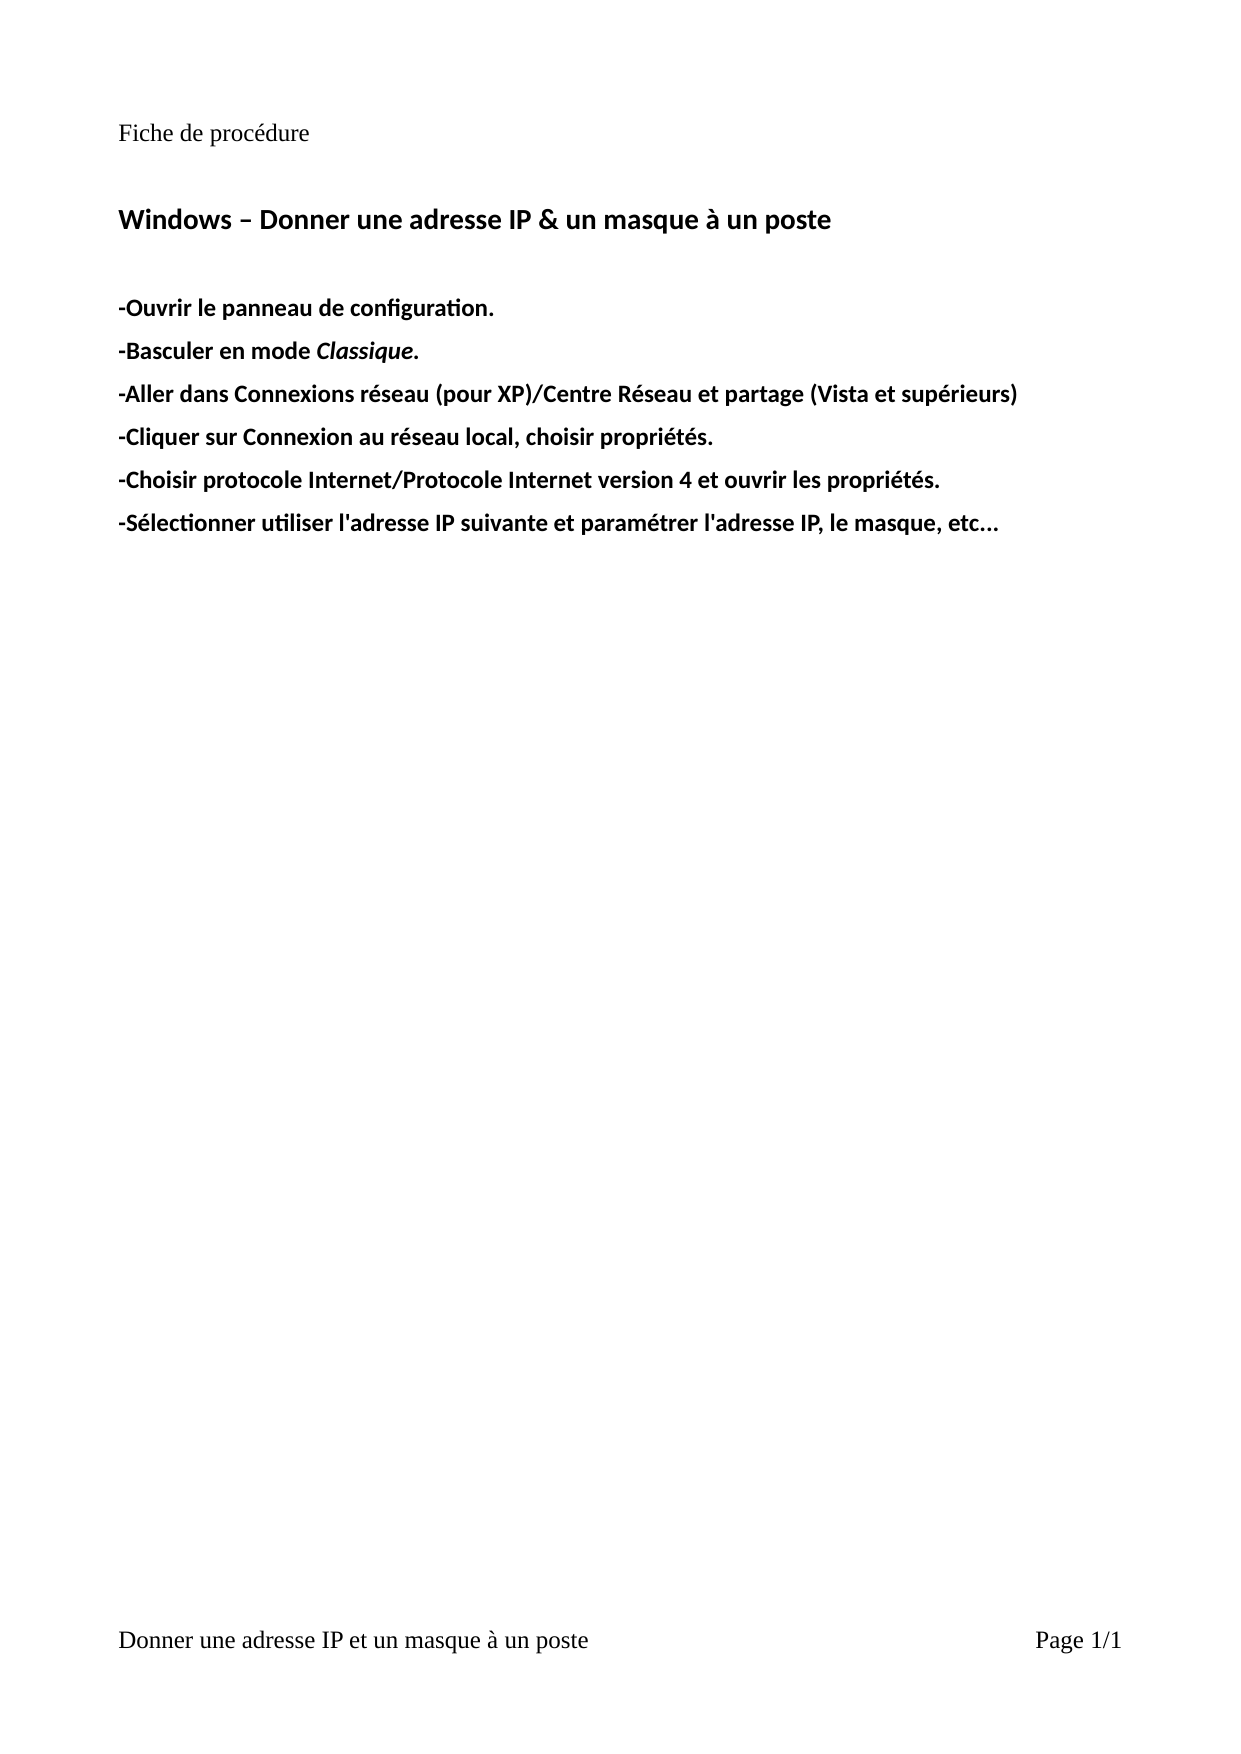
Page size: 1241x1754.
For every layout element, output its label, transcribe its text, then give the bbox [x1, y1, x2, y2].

text -Ouvrir le panneau de configuration. [118, 292, 1122, 323]
subtitle Windows – Donner une adresse IP & un masque à un poste [118, 201, 1122, 237]
text -Cliquer sur Connexion au réseau local, choisir propriétés. [118, 422, 1122, 452]
text -Sélectionner utiliser l'adresse IP suivante et paramétrer l'adresse IP, le masque, etc... [118, 508, 1122, 538]
text -Basculer en mode Classique. [118, 336, 1122, 366]
text -Aller dans Connexions réseau (pour XP)/Centre Réseau et partage (Vista et supérieurs) [118, 378, 1122, 409]
text -Choisir protocole Internet/Protocole Internet version 4 et ouvrir les propriétés. [118, 464, 1122, 495]
